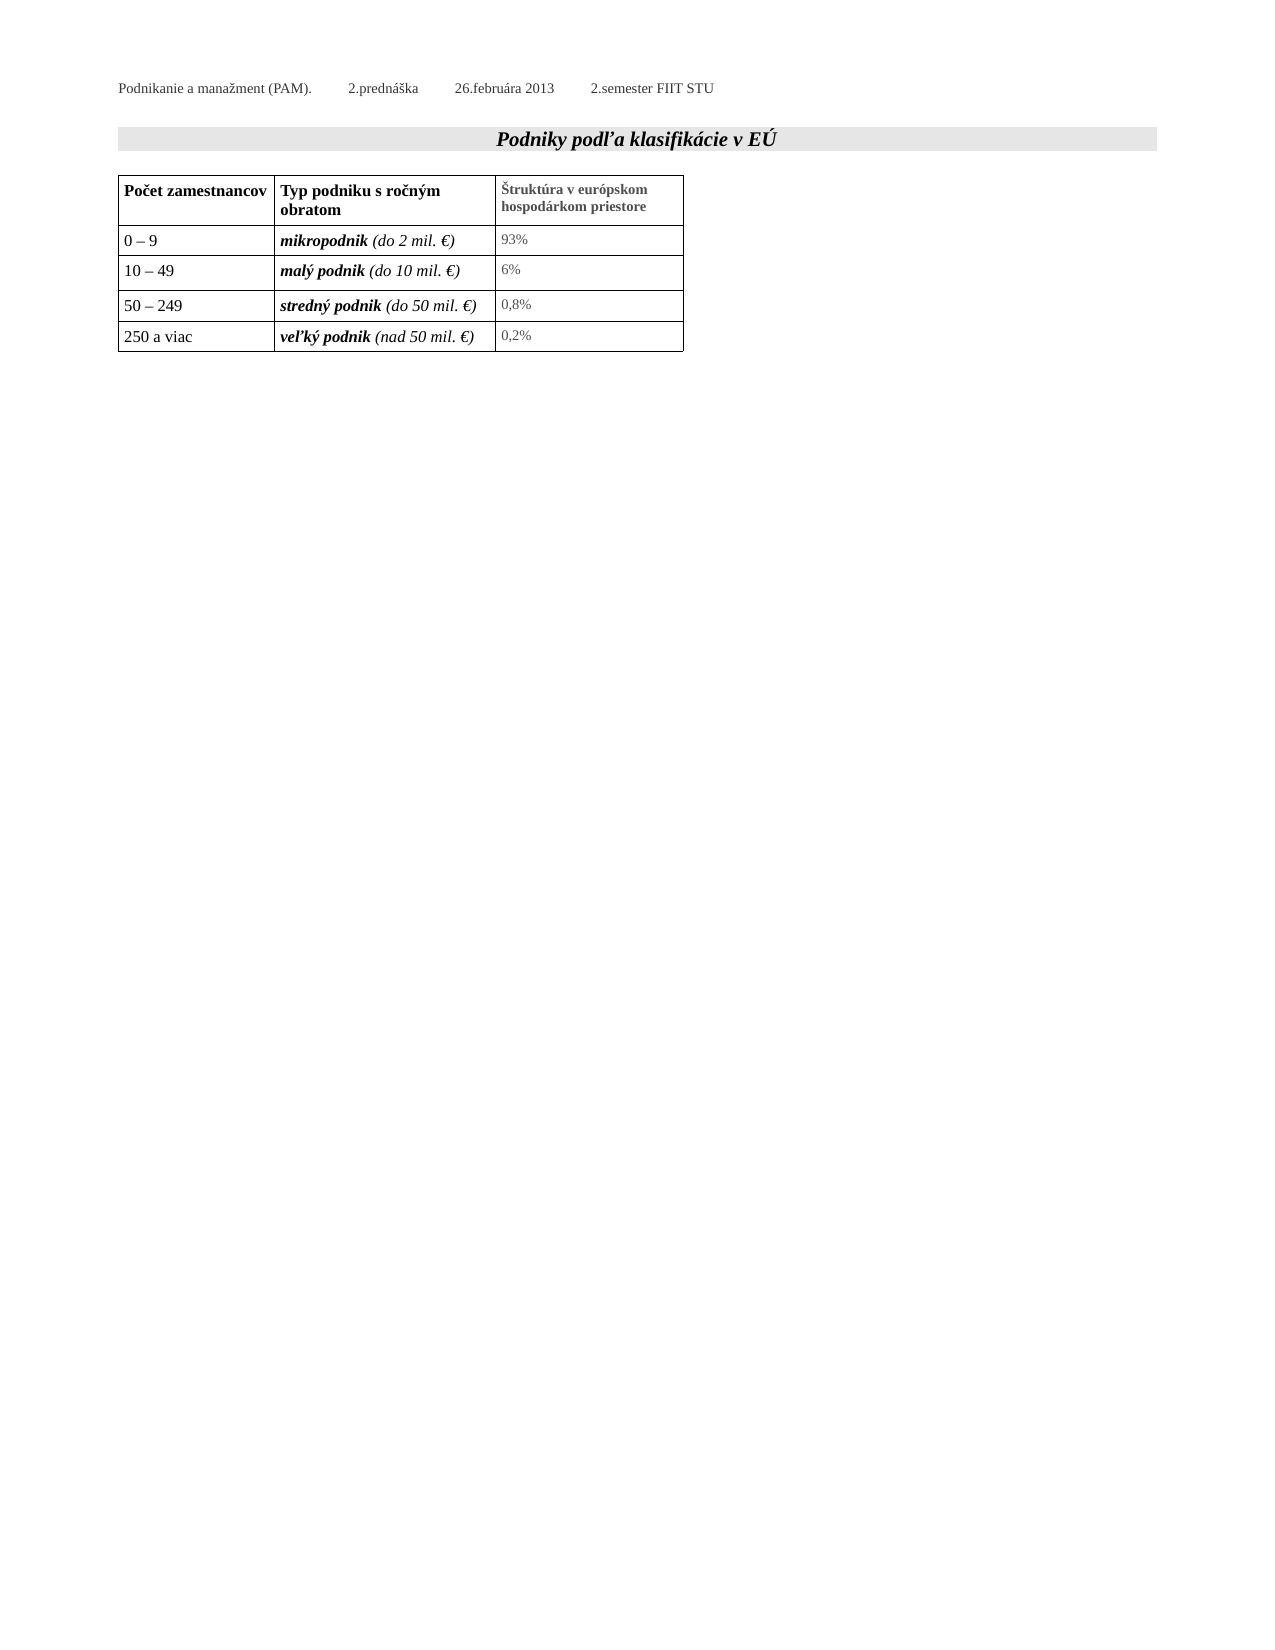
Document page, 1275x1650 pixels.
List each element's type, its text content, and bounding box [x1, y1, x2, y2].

table_cell 6% [496, 256, 683, 290]
table_cell stredný podnik (do 50 mil. €) [275, 291, 495, 321]
table_cell 10 – 49 [119, 256, 274, 290]
text Podniky podľa klasifikácie v EÚ [118, 127, 1157, 151]
table_header Typ podniku s ročným obratom [275, 176, 495, 224]
table_cell 0,8% [496, 291, 683, 321]
table_header Štruktúra v európskom hospodárkom priestore [496, 176, 683, 224]
table_cell veľký podnik (nad 50 mil. €) [275, 322, 495, 351]
table_cell 0,2% [496, 322, 683, 351]
table_cell mikropodnik (do 2 mil. €) [275, 226, 495, 255]
table_cell 0 – 9 [119, 226, 274, 255]
table_cell malý podnik (do 10 mil. €) [275, 256, 495, 290]
table_header Počet zamestnancov [119, 176, 274, 224]
table_cell 50 – 249 [119, 291, 274, 321]
table_cell 250 a viac [119, 322, 274, 351]
table_cell 93% [496, 226, 683, 255]
